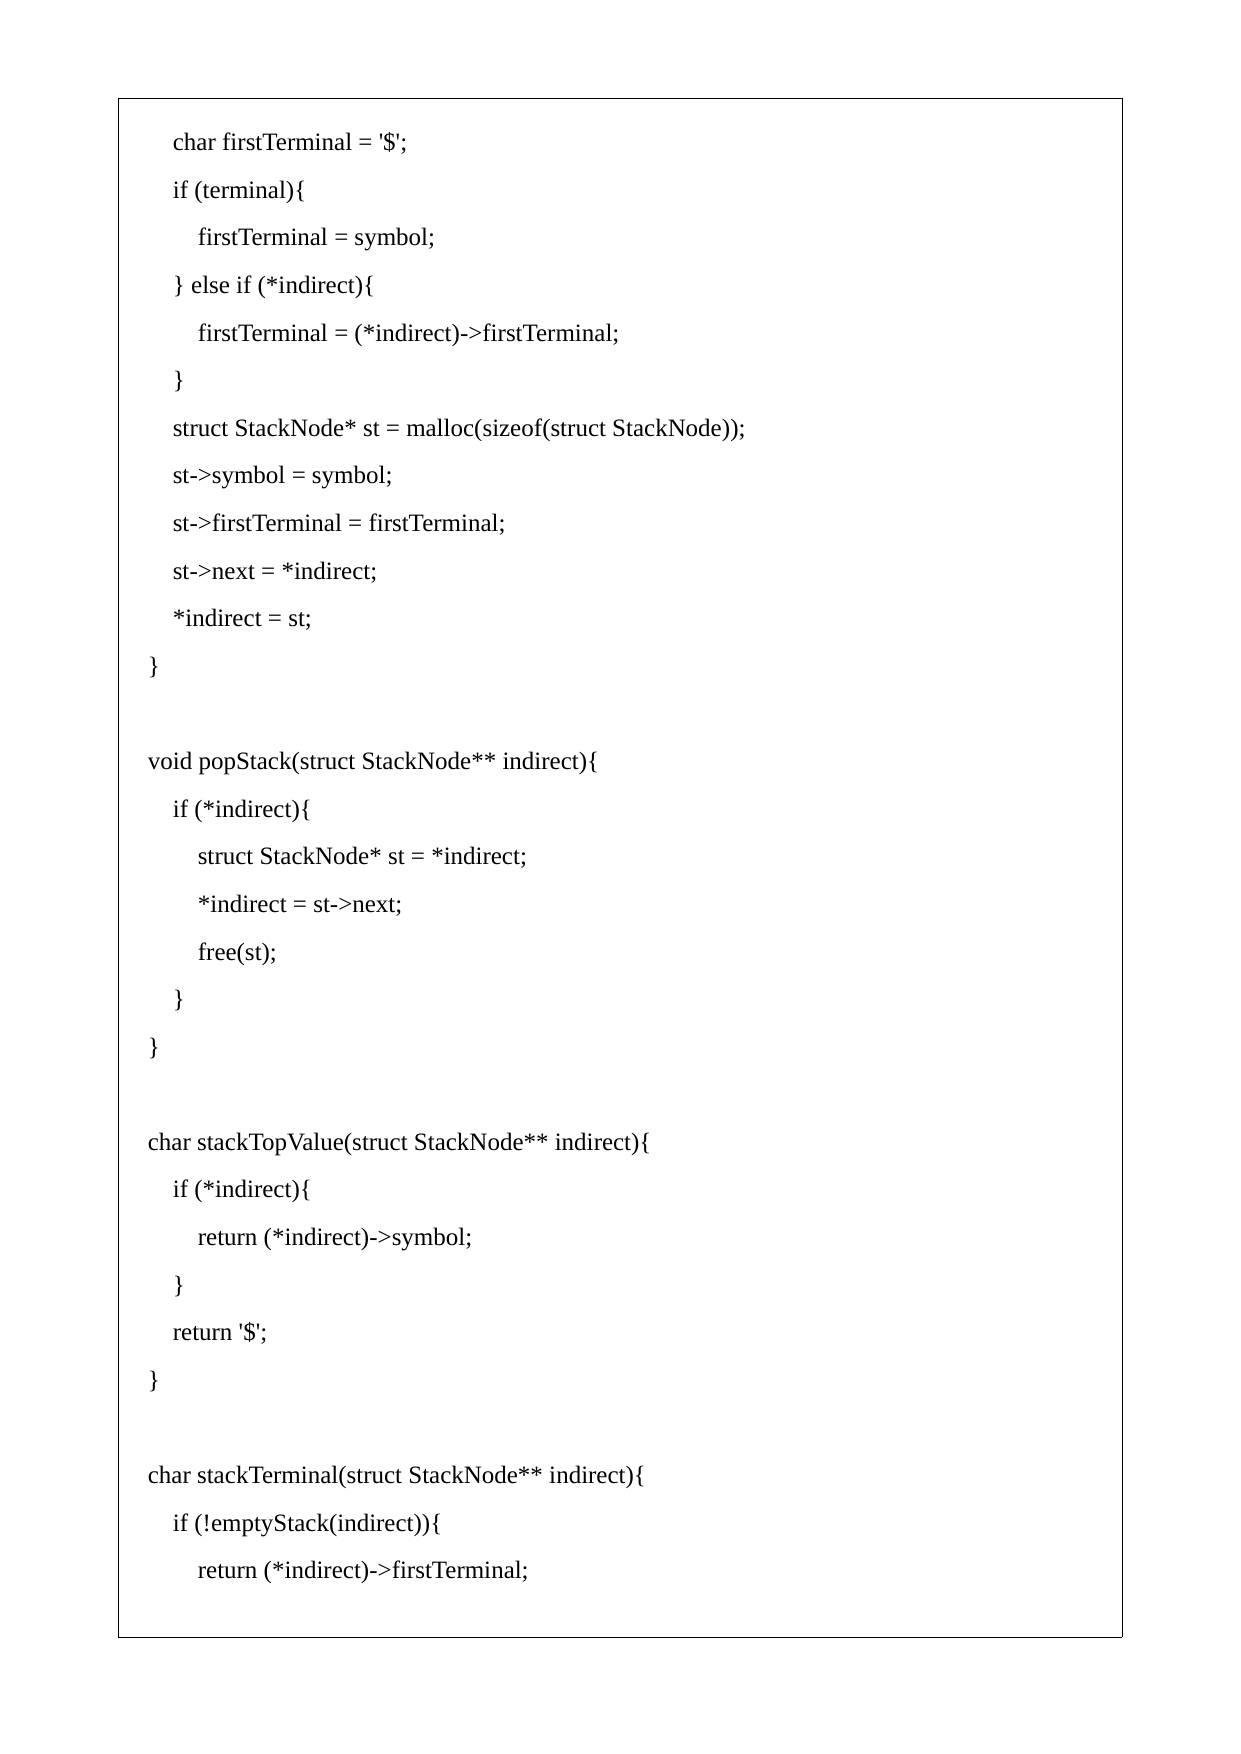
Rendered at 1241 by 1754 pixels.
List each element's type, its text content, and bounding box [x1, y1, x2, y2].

text char stackTopValue(struct StackNode** indirect){ [148, 1127, 1092, 1156]
text if (*indirect){ [148, 1174, 1092, 1203]
text if (terminal){ [148, 175, 1092, 204]
text return (*indirect)->symbol; [148, 1222, 1092, 1251]
text } [148, 365, 1092, 394]
text } [148, 984, 1092, 1013]
text char stackTerminal(struct StackNode** indirect){ [148, 1460, 1092, 1489]
text firstTerminal = (*indirect)->firstTerminal; [148, 318, 1092, 346]
text return '$'; [148, 1317, 1092, 1346]
text *indirect = st; [148, 603, 1092, 632]
text if (!emptyStack(indirect)){ [148, 1508, 1092, 1537]
text st->next = *indirect; [148, 556, 1092, 584]
text return (*indirect)->firstTerminal; [148, 1555, 1092, 1584]
text free(st); [148, 937, 1092, 965]
text *indirect = st->next; [148, 889, 1092, 918]
text } [148, 651, 1092, 680]
text } else if (*indirect){ [148, 270, 1092, 299]
text } [148, 1270, 1092, 1298]
text } [148, 1365, 1092, 1394]
text firstTerminal = symbol; [148, 222, 1092, 251]
text st->firstTerminal = firstTerminal; [148, 508, 1092, 537]
text struct StackNode* st = malloc(sizeof(struct StackNode)); [148, 413, 1092, 442]
text if (*indirect){ [148, 794, 1092, 822]
text struct StackNode* st = *indirect; [148, 841, 1092, 870]
text char firstTerminal = '$'; [148, 127, 1092, 156]
text } [148, 1032, 1092, 1061]
text void popStack(struct StackNode** indirect){ [148, 746, 1092, 775]
text st->symbol = symbol; [148, 461, 1092, 489]
